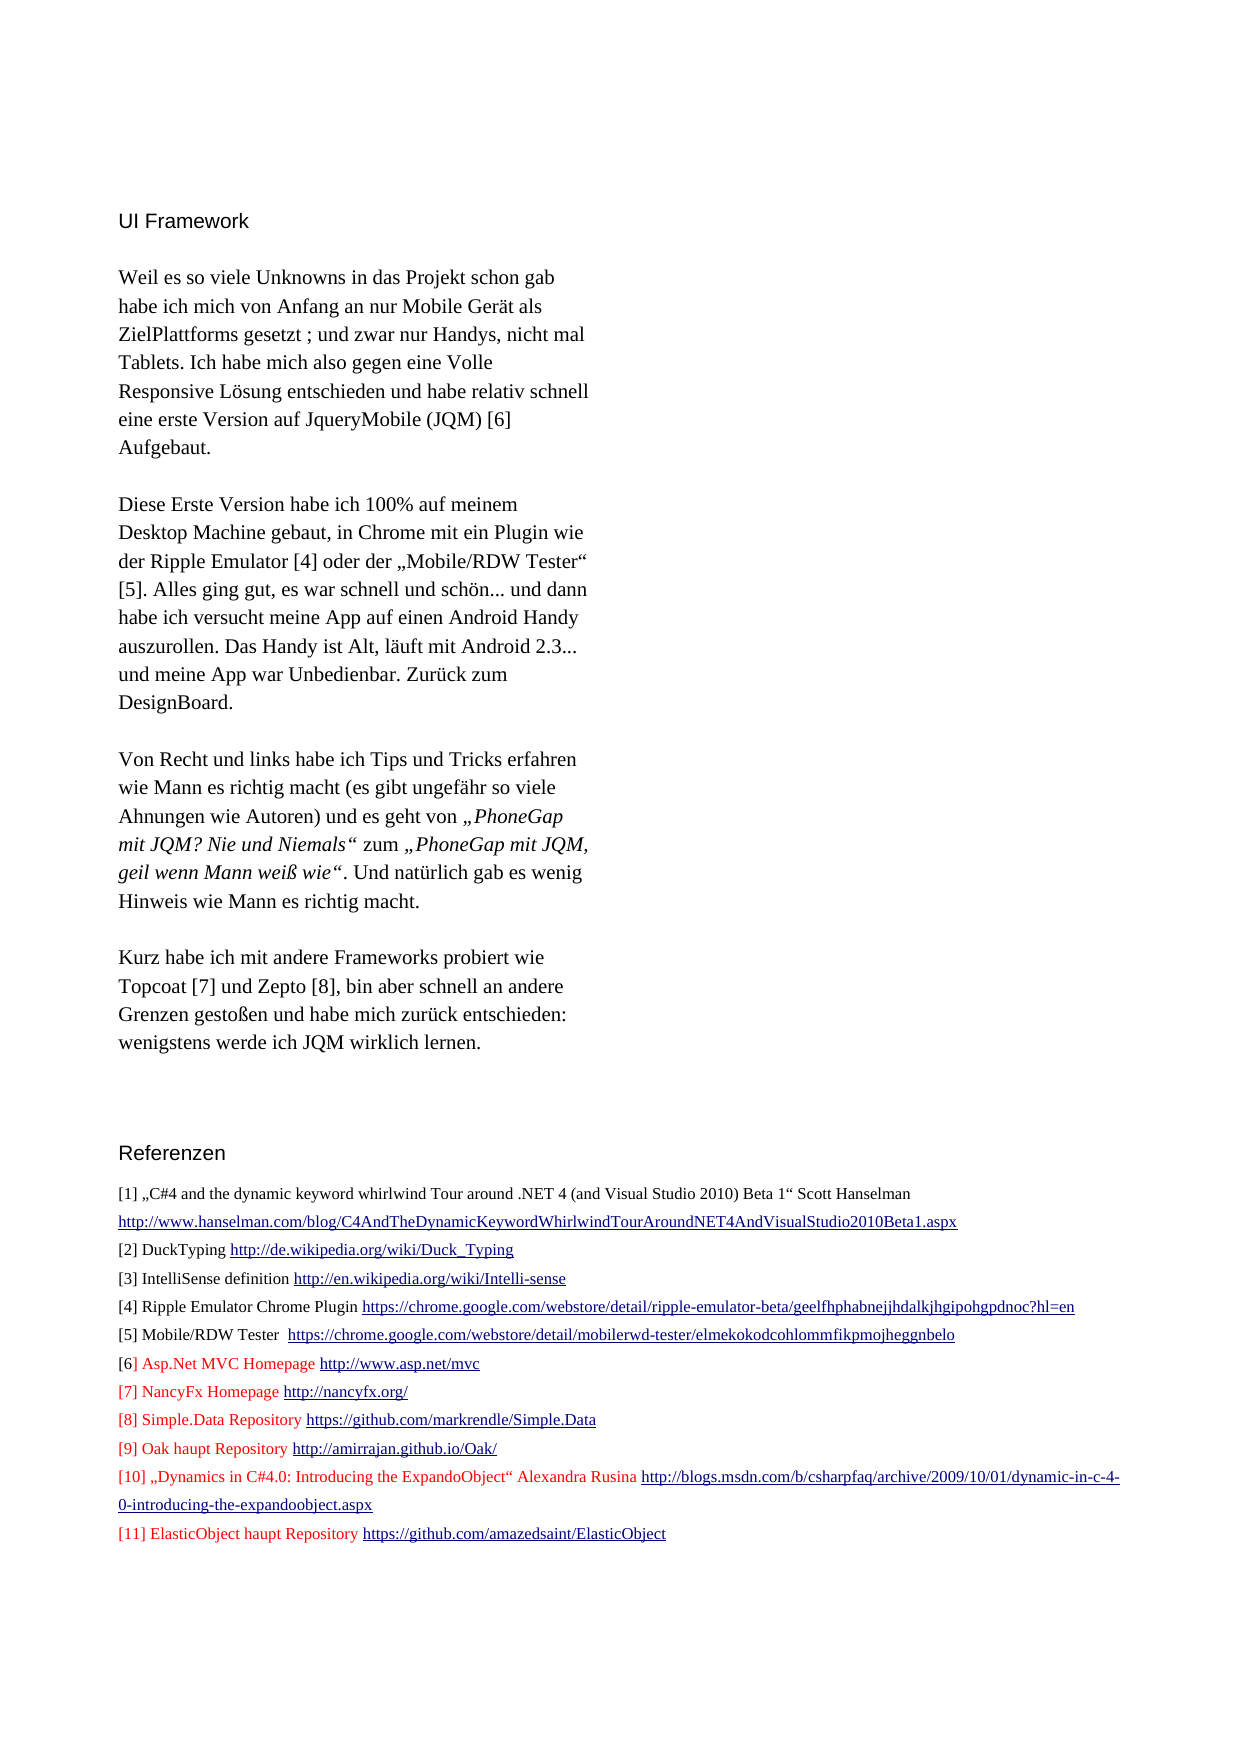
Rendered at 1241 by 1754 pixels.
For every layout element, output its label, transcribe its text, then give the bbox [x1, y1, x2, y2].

text [5] Mobile/RDW Tester https://chrome.google.com/webstore/detail/mobilerwd-tester/elmekokodcohlommfikpmojheggnbelo [118, 1318, 1122, 1347]
text Von Recht und links habe ich Tips und Tricks erfahren wie Mann es richtig macht (es gibt ungefähr so viele Ahnungen wie Autoren) und es geht von „PhoneGap mit JQM? Nie und Niemals“ zum „PhoneGap mit JQM, geil wenn Mann weiß wie“. Und natürlich gab es wenig Hinweis wie Mann es richtig macht. [118, 744, 591, 914]
text [11] ElasticObject haupt Repository https://github.com/amazedsaint/ElasticObject [118, 1517, 1122, 1545]
text [3] IntelliSense definition http://en.wikipedia.org/wiki/Intelli-sense [118, 1262, 1122, 1290]
text [6] Asp.Net MVC Homepage http://www.asp.net/mvc [118, 1347, 1122, 1375]
text Kurz habe ich mit andere Frameworks probiert wie Topcoat [7] und Zepto [8], bin aber schnell an andere Grenzen gestoßen und habe mich zurück entschieden: wenigstens werde ich JQM wirklich lernen. [118, 942, 591, 1055]
text [1] „C#4 and the dynamic keyword whirlwind Tour around .NET 4 (and Visual Studio 2010) Beta 1“ Scott Hanselman http://www.hanselman.com/blog/C4AndTheDynamicKeywordWhirlwindTourAroundNET4AndVisualStudio2010Beta1.aspx [118, 1177, 1122, 1233]
text [10] „Dynamics in C#4.0: Introducing the ExpandoObject“ Alexandra Rusina http://blogs.msdn.com/b/csharpfaq/archive/2009/10/01/dynamic-in-c-4-0-introducing-the-expandoobject.aspx [118, 1460, 1122, 1517]
text Referenzen [118, 1142, 591, 1165]
text [2] DuckTyping http://de.wikipedia.org/wiki/Duck_Typing [118, 1233, 1122, 1262]
text Weil es so viele Unknowns in das Projekt schon gab habe ich mich von Anfang an nur Mobile Gerät als ZielPlattforms gesetzt ; und zwar nur Handys, nicht mal Tablets. Ich habe mich also gegen eine Volle Responsive Lösung entschieden und habe relativ schnell eine erste Version auf JqueryMobile (JQM) [6] Aufgebaut. [118, 262, 591, 460]
text [4] Ripple Emulator Chrome Plugin https://chrome.google.com/webstore/detail/ripple-emulator-beta/geelfhphabnejjhdalkjhgipohgpdnoc?hl=en [118, 1290, 1122, 1318]
text Diese Erste Version habe ich 100% auf meinem Desktop Machine gebaut, in Chrome mit ein Plugin wie der Ripple Emulator [4] oder der „Mobile/RDW Tester“ [5]. Alles ging gut, es war schnell und schön... und dann habe ich versucht meine App auf einen Android Handy auszurollen. Das Handy ist Alt, läuft mit Android 2.3... und meine App war Unbedienbar. Zurück zum DesignBoard. [118, 489, 591, 715]
text [8] Simple.Data Repository https://github.com/markrendle/Simple.Data [118, 1403, 1122, 1432]
text [9] Oak haupt Repository http://amirrajan.github.io/Oak/ [118, 1432, 1122, 1460]
text [7] NancyFx Homepage http://nancyfx.org/ [118, 1375, 1122, 1403]
text UI Framework [118, 205, 591, 234]
